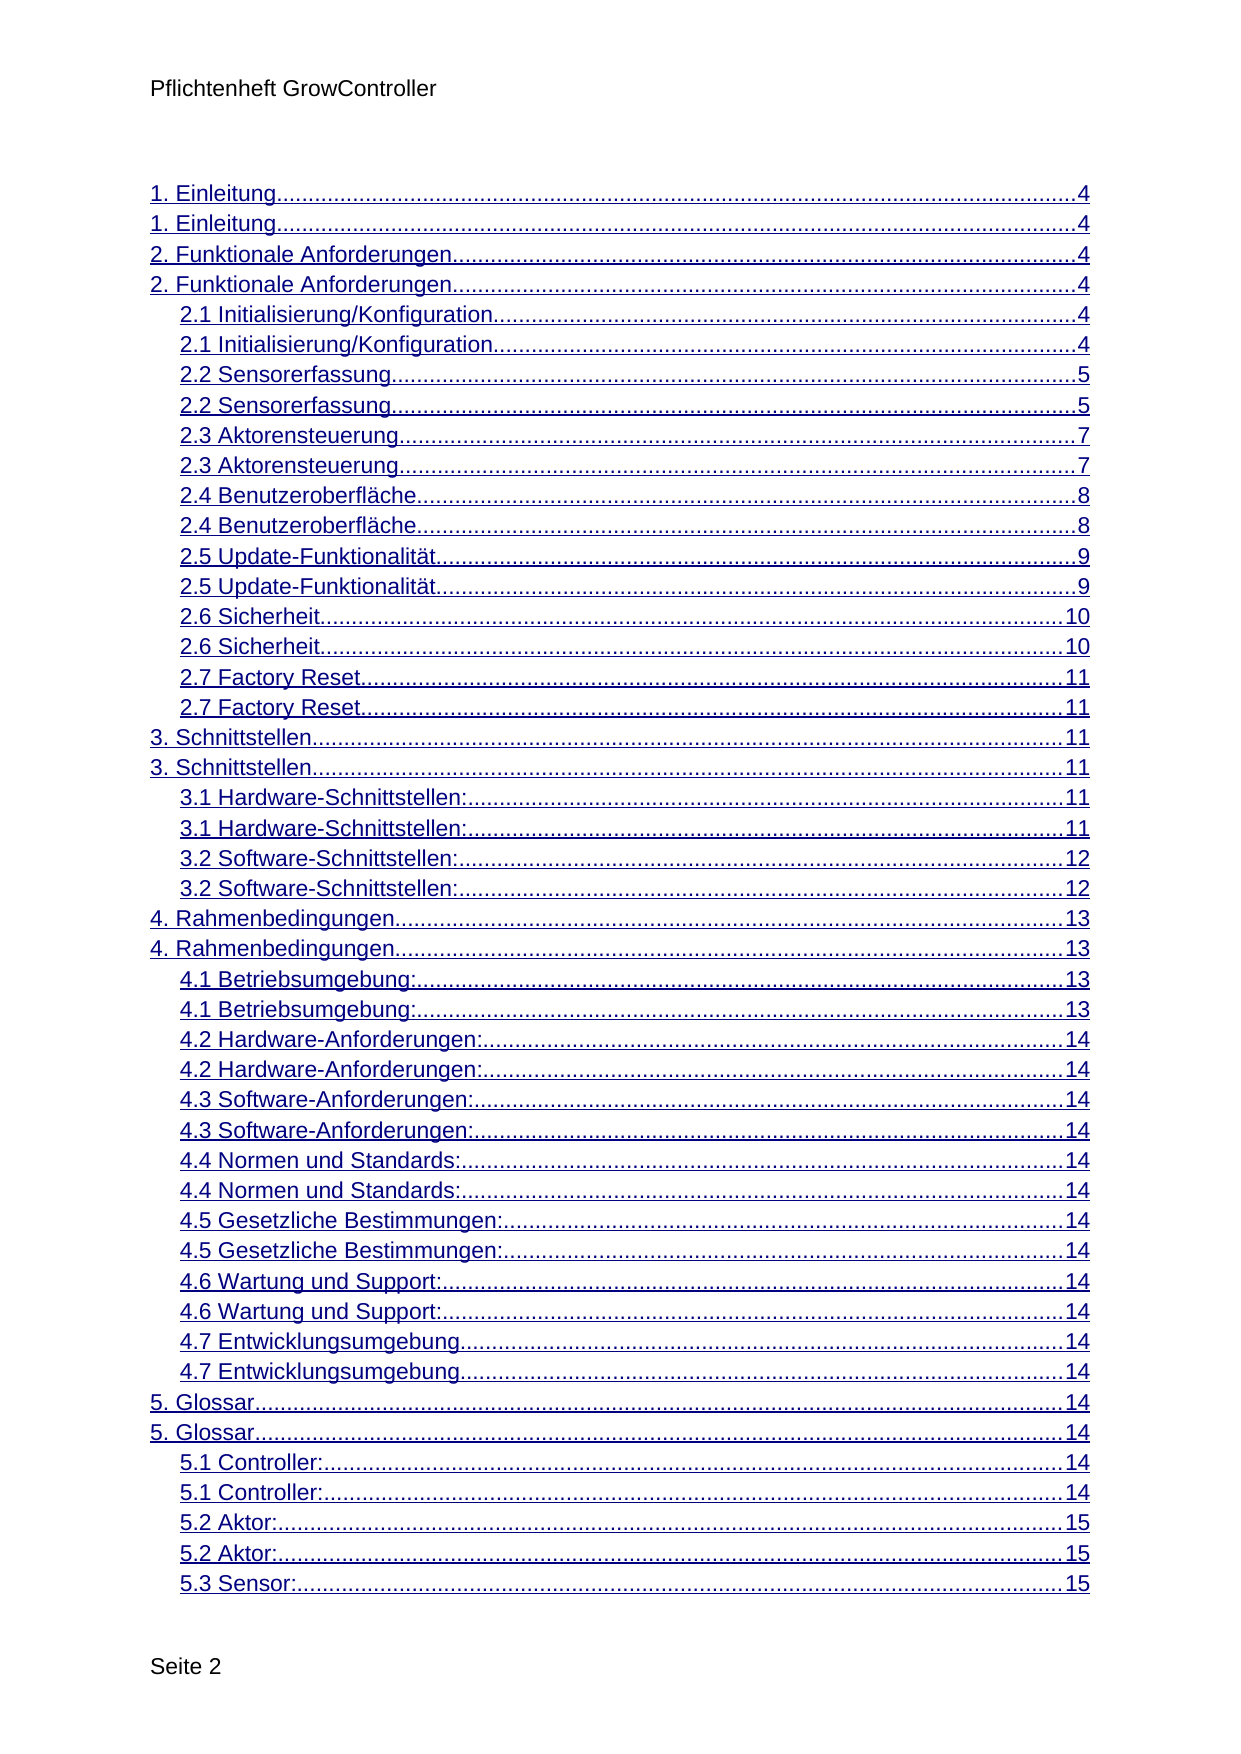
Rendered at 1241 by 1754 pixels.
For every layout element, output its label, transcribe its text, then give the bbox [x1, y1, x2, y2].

text 4. Rahmenbedingungen 13 [150, 935, 1090, 958]
text 1. Einleitung 4 [150, 180, 1090, 203]
text 2.3 Aktorensteuerung 7 [179, 422, 1090, 445]
text 2.6 Sicherheit 10 [179, 603, 1090, 626]
text 5.3 Sensor: 15 [179, 1570, 1090, 1593]
text 2.1 Initialisierung/Konfiguration 4 [179, 301, 1090, 324]
text 5.1 Controller: 14 [179, 1449, 1090, 1472]
text 1. Einleitung 4 [150, 210, 1090, 233]
text 2.7 Factory Reset 11 [179, 663, 1090, 686]
text 4.4 Normen und Standards: 14 [179, 1177, 1090, 1200]
text 2.7 Factory Reset 11 [179, 694, 1090, 716]
text 5. Glossar 14 [150, 1419, 1090, 1441]
text 4.7 Entwicklungsumgebung 14 [179, 1358, 1090, 1381]
text 4.6 Wartung und Support: 14 [179, 1268, 1090, 1290]
text 2.5 Update-Funktionalität 9 [179, 543, 1090, 565]
text 2.4 Benutzeroberfläche 8 [179, 482, 1090, 505]
text 4.6 Wartung und Support: 14 [179, 1298, 1090, 1321]
text 5.2 Aktor: 15 [179, 1539, 1090, 1562]
text 4.1 Betriebsumgebung: 13 [179, 996, 1090, 1019]
text 2. Funktionale Anforderungen 4 [150, 241, 1090, 263]
text 4. Rahmenbedingungen 13 [150, 905, 1090, 928]
text 2.5 Update-Funktionalität 9 [179, 573, 1090, 596]
text 3. Schnittstellen 11 [150, 754, 1090, 777]
text 3. Schnittstellen 11 [150, 724, 1090, 747]
text 3.2 Software-Schnittstellen: 12 [179, 875, 1090, 898]
text 4.2 Hardware-Anforderungen: 14 [179, 1026, 1090, 1049]
text 2.3 Aktorensteuerung 7 [179, 452, 1090, 475]
text 3.2 Software-Schnittstellen: 12 [179, 845, 1090, 868]
text 2.2 Sensorerfassung 5 [179, 392, 1090, 414]
text 4.7 Entwicklungsumgebung 14 [179, 1328, 1090, 1351]
text 4.1 Betriebsumgebung: 13 [179, 966, 1090, 988]
text 2.6 Sicherheit 10 [179, 633, 1090, 656]
text 4.2 Hardware-Anforderungen: 14 [179, 1056, 1090, 1079]
text 2.4 Benutzeroberfläche 8 [179, 512, 1090, 535]
text 5.2 Aktor: 15 [179, 1509, 1090, 1532]
text 2. Funktionale Anforderungen 4 [150, 271, 1090, 294]
text 4.5 Gesetzliche Bestimmungen: 14 [179, 1207, 1090, 1230]
text 4.3 Software-Anforderungen: 14 [179, 1086, 1090, 1109]
text 4.3 Software-Anforderungen: 14 [179, 1117, 1090, 1139]
text 2.1 Initialisierung/Konfiguration 4 [179, 331, 1090, 354]
text 5.1 Controller: 14 [179, 1479, 1090, 1502]
text 4.4 Normen und Standards: 14 [179, 1147, 1090, 1170]
text 4.5 Gesetzliche Bestimmungen: 14 [179, 1237, 1090, 1260]
text 3.1 Hardware-Schnittstellen: 11 [179, 814, 1090, 837]
text 2.2 Sensorerfassung 5 [179, 361, 1090, 384]
text 5. Glossar 14 [150, 1388, 1090, 1411]
text 3.1 Hardware-Schnittstellen: 11 [179, 784, 1090, 807]
